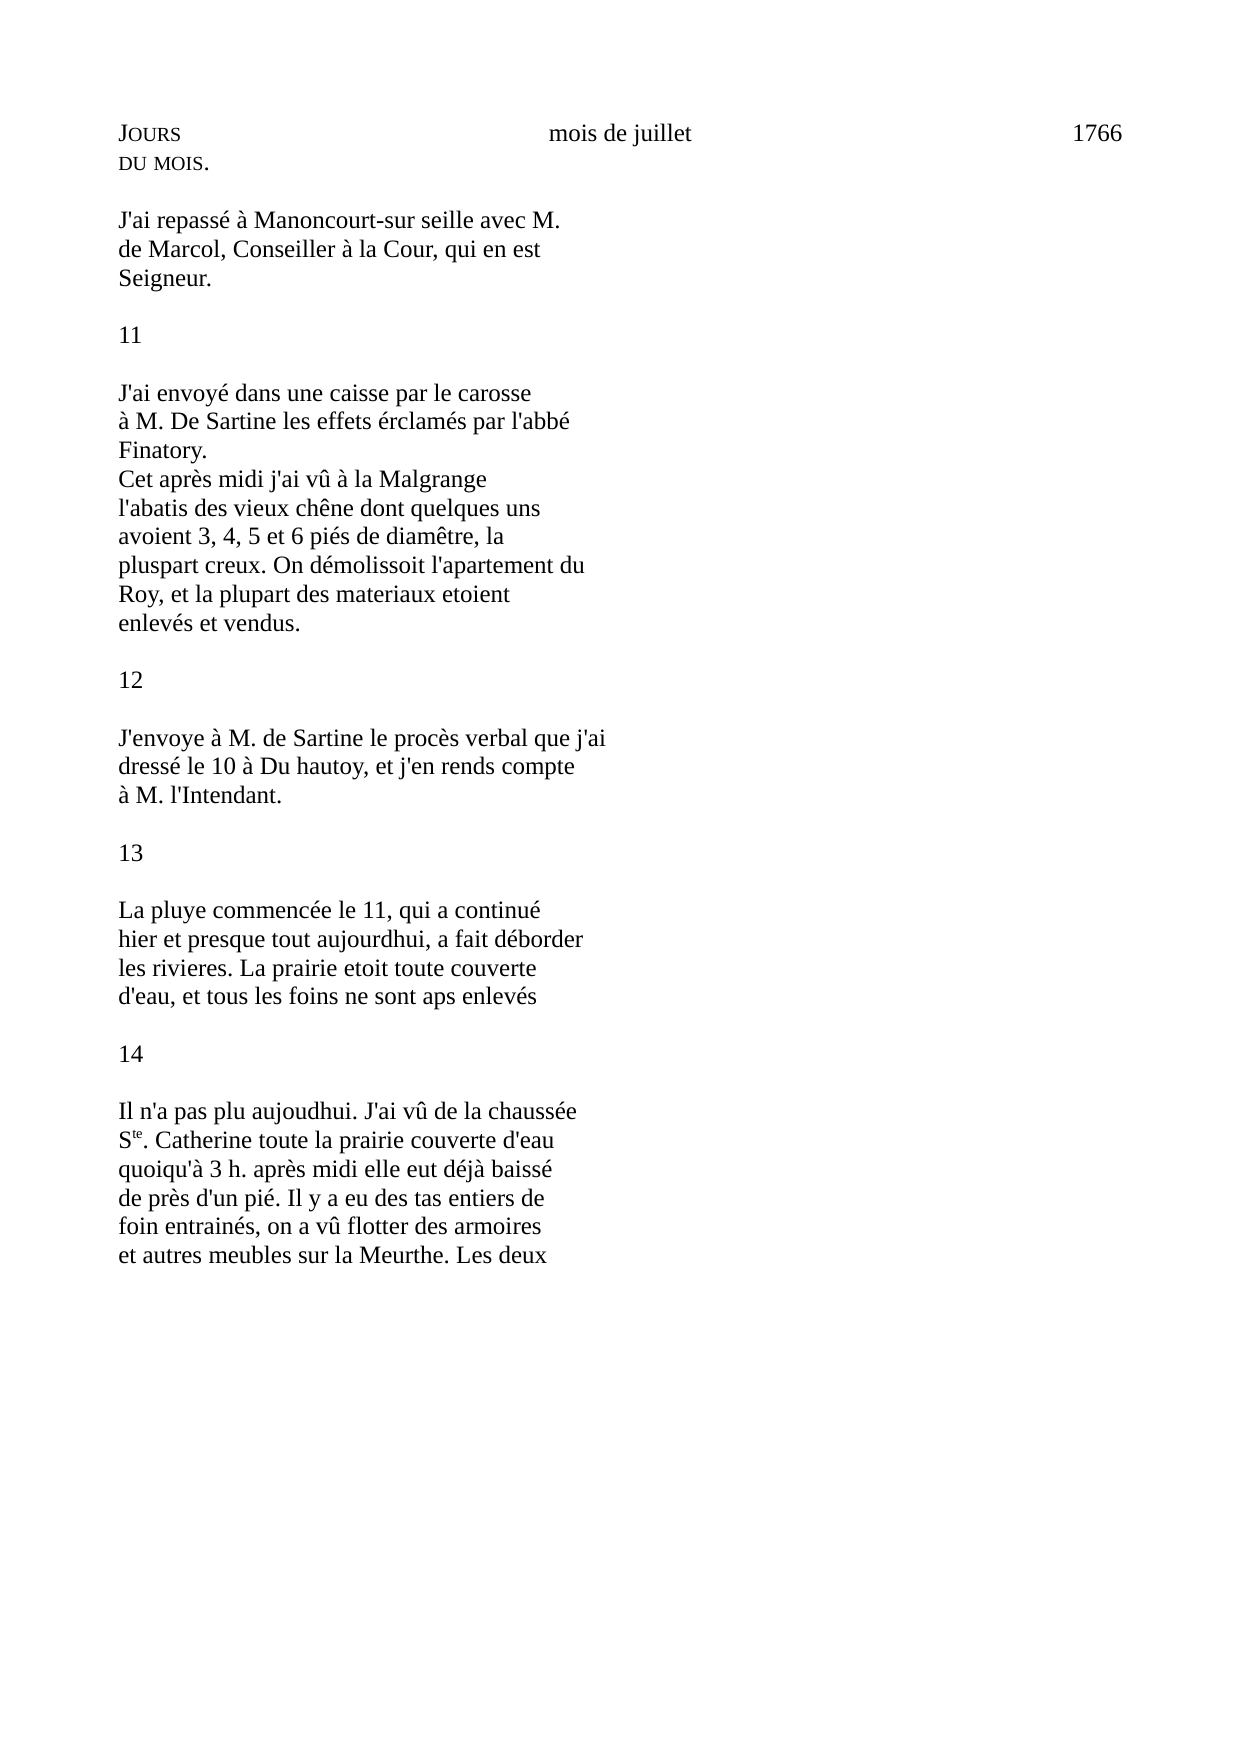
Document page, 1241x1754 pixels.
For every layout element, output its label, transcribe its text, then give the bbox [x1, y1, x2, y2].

text 14 Il n'a pas plu aujoudhui. J'ai vû de la chaussée Ste. Catherine toute la prairie couverte d'eau quoiqu'à 3 h. après midi elle eut déjà baissé de près d'un pié. Il y a eu des tas entiers de foin entrainés, on a vû flotter des armoires et autres meubles sur la Meurthe. Les deux [118, 1039, 1122, 1269]
text Cet après midi j'ai vû à la Malgrange l'abatis des vieux chêne dont quelques uns avoient 3, 4, 5 et 6 piés de diamêtre, la pluspart creux. On démolissoit l'apartement du Roy, et la plupart des materiaux etoient enlevés et vendus. [118, 464, 1122, 636]
text J'ai repassé à Manoncourt-sur seille avec M. de Marcol, Conseiller à la Cour, qui en est Seigneur. [118, 205, 1122, 291]
text 12 J'envoye à M. de Sartine le procès verbal que j'ai dressé le 10 à Du hautoy, et j'en rends compte à M. l'Intendant. [118, 665, 1122, 809]
text 11 J'ai envoyé dans une caisse par le carosse à M. De Sartine les effets érclamés par l'abbé Finatory. [118, 320, 1122, 464]
text 13 La pluye commencée le 11, qui a continué hier et presque tout aujourdhui, a fait déborder les rivieres. La prairie etoit toute couverte d'eau, et tous les foins ne sont aps enlevés [118, 838, 1122, 1010]
